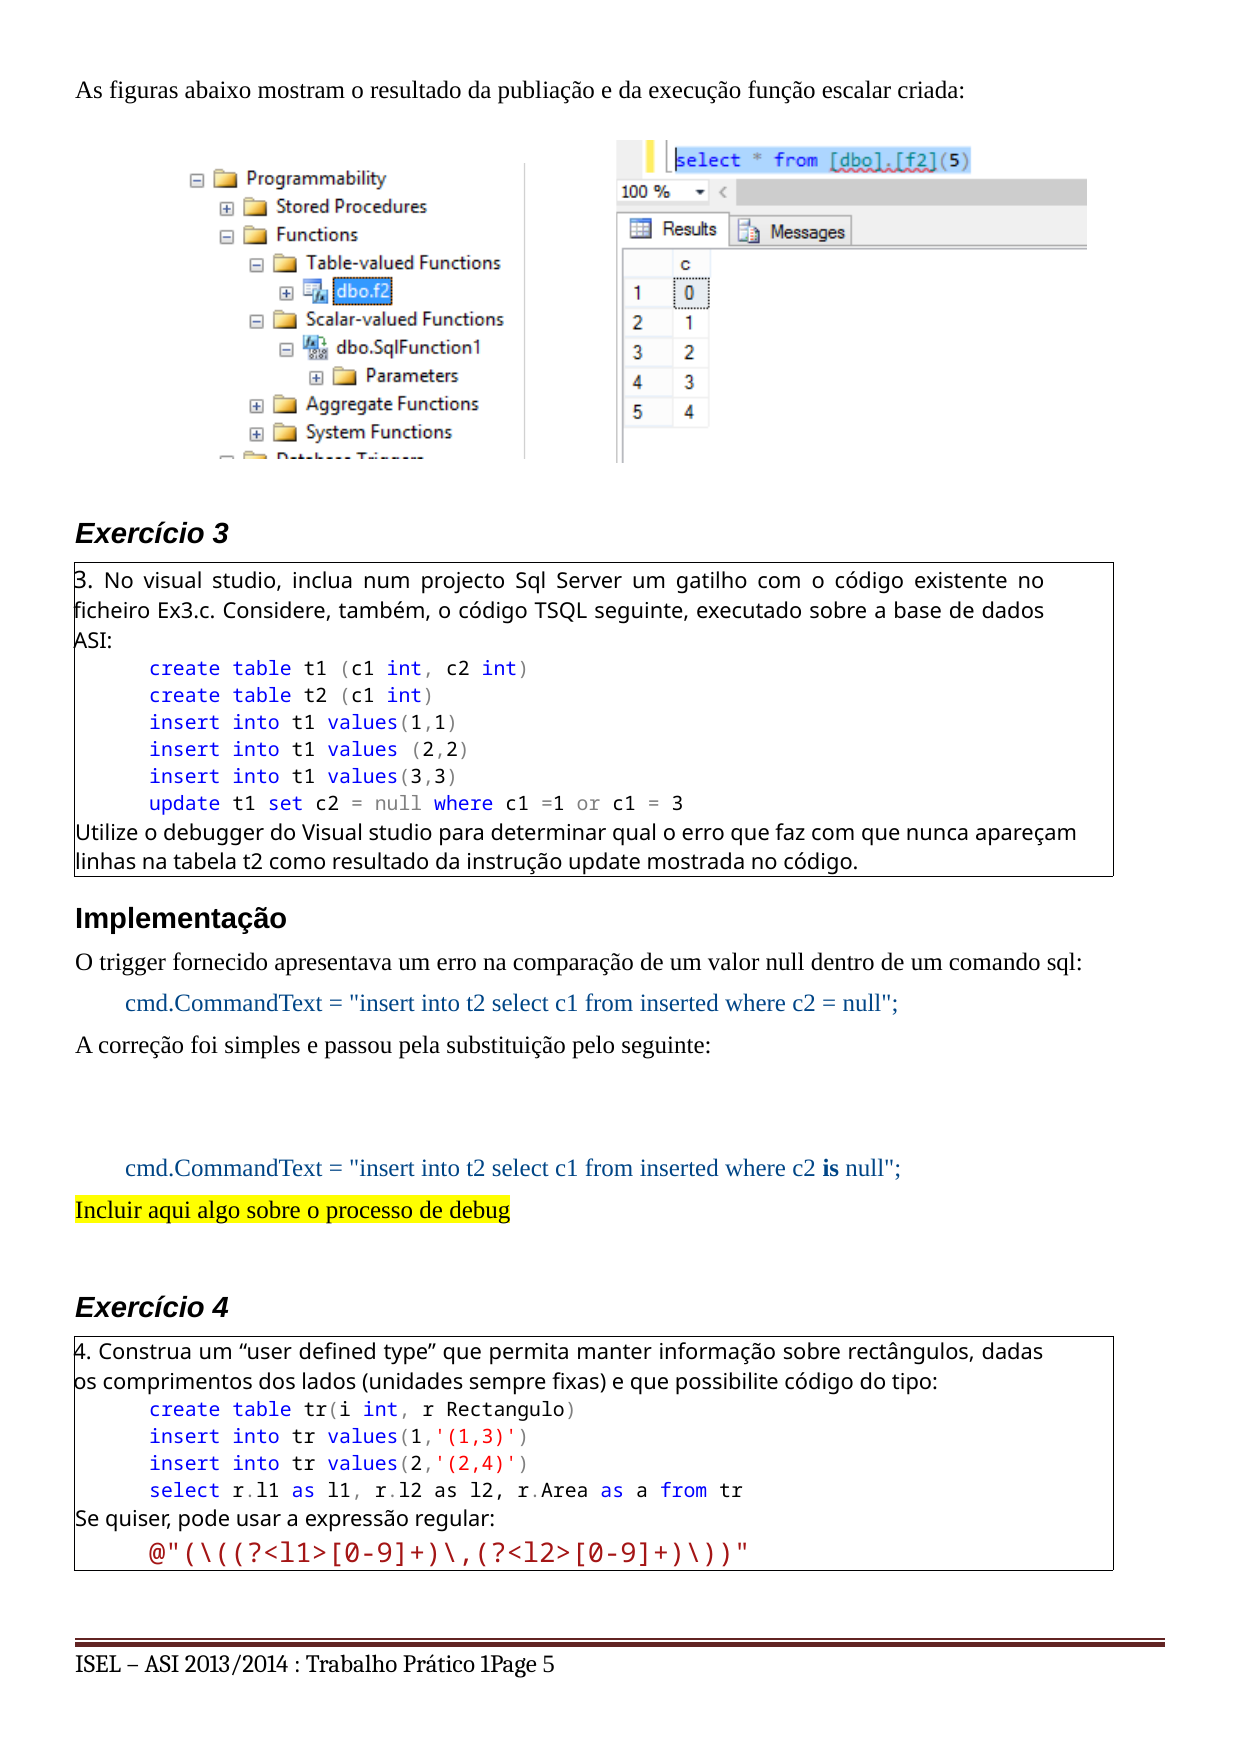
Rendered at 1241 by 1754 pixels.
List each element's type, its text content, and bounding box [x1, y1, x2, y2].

subtitle Exercício 3 [75, 516, 1165, 550]
table_header 3. No visual studio, inclua num projecto Sql Server um gatilho com o código existente no ficheiro Ex3.c. Considere, também, o código TSQL seguinte, executado sobre a base de dados ASI: create table t1 (c1 int, c2 int) create table t2 (c1 int) insert into t1 values(1,1) insert into t1 values (2,2) insert into t1 values(3,3) update t1 set c2 = null where c1 =1 or c1 = 3 Utilize o debugger do Visual studio para determinar qual o erro que faz com que nunca apareçam linhas na tabela t2 como resultado da instrução update mostrada no código. [75, 563, 1113, 876]
text O trigger fornecido apresentava um erro na comparação de um valor null dentro de um comando sql: [75, 947, 1165, 976]
text Incluir aqui algo sobre o processo de debug [75, 1195, 1165, 1223]
text A correção foi simples e passou pela substituição pelo seguinte: [75, 1030, 1165, 1058]
subtitle Implementação [75, 901, 1165, 935]
text cmd.CommandText = "insert into t2 select c1 from inserted where c2 is null"; [75, 1153, 1165, 1182]
picture [616, 140, 1087, 463]
table_header 4. Construa um “user defined type” que permita manter informação sobre rectângulos, dadas os comprimentos dos lados (unidades sempre fixas) e que possibilite código do tipo: create table tr(i int, r Rectangulo) insert into tr values(1,'(1,3)') insert into tr values(2,'(2,4)') select r.l1 as l1, r.l2 as l2, r.Area as a from tr Se quiser, pode usar a expressão regular: @"(\((?<l1>[0-9]+)\,(?<l2>[0-9]+)\))" [75, 1337, 1113, 1570]
subtitle Exercício 4 [75, 1290, 1165, 1323]
text As figuras abaixo mostram o resultado da publiação e da execução função escalar criada: [75, 75, 1165, 104]
picture [184, 163, 525, 459]
text cmd.CommandText = "insert into t2 select c1 from inserted where c2 = null"; [75, 988, 1165, 1017]
